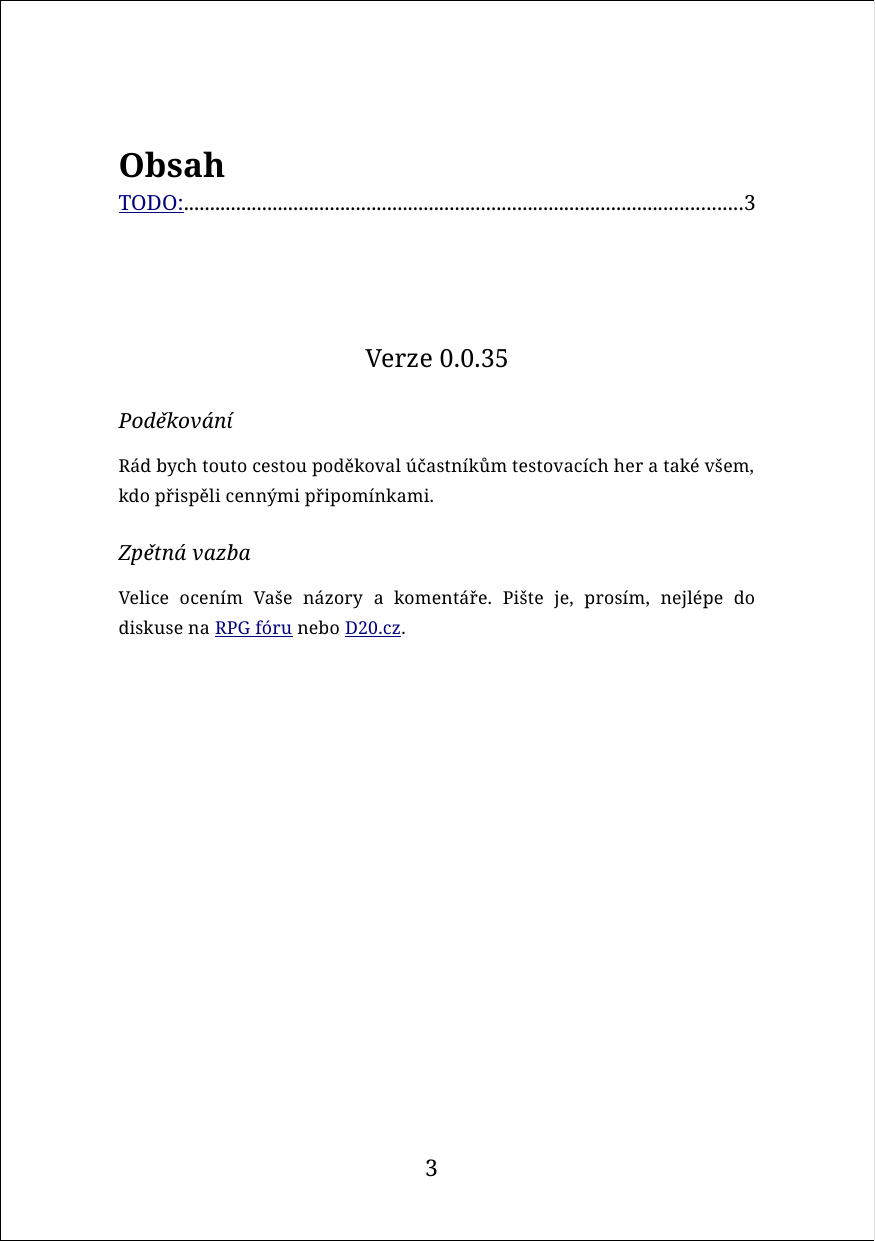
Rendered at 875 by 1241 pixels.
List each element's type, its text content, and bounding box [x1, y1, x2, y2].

text Zpětná vazba [118, 538, 756, 566]
text Poděkování [118, 406, 756, 435]
text Rád bych touto cestou poděkoval účastníkům testovacích her a také všem, kdo přispěli cennými připomínkami. [118, 454, 756, 508]
text TODO: 3 [118, 188, 756, 216]
subtitle Obsah [118, 142, 756, 188]
text Velice ocením Vaše názory a komentáře. Pište je, prosím, nejlépe do diskuse na RPG fóru nebo D20.cz. [118, 585, 756, 639]
text Verze 0.0.35 [118, 340, 756, 374]
